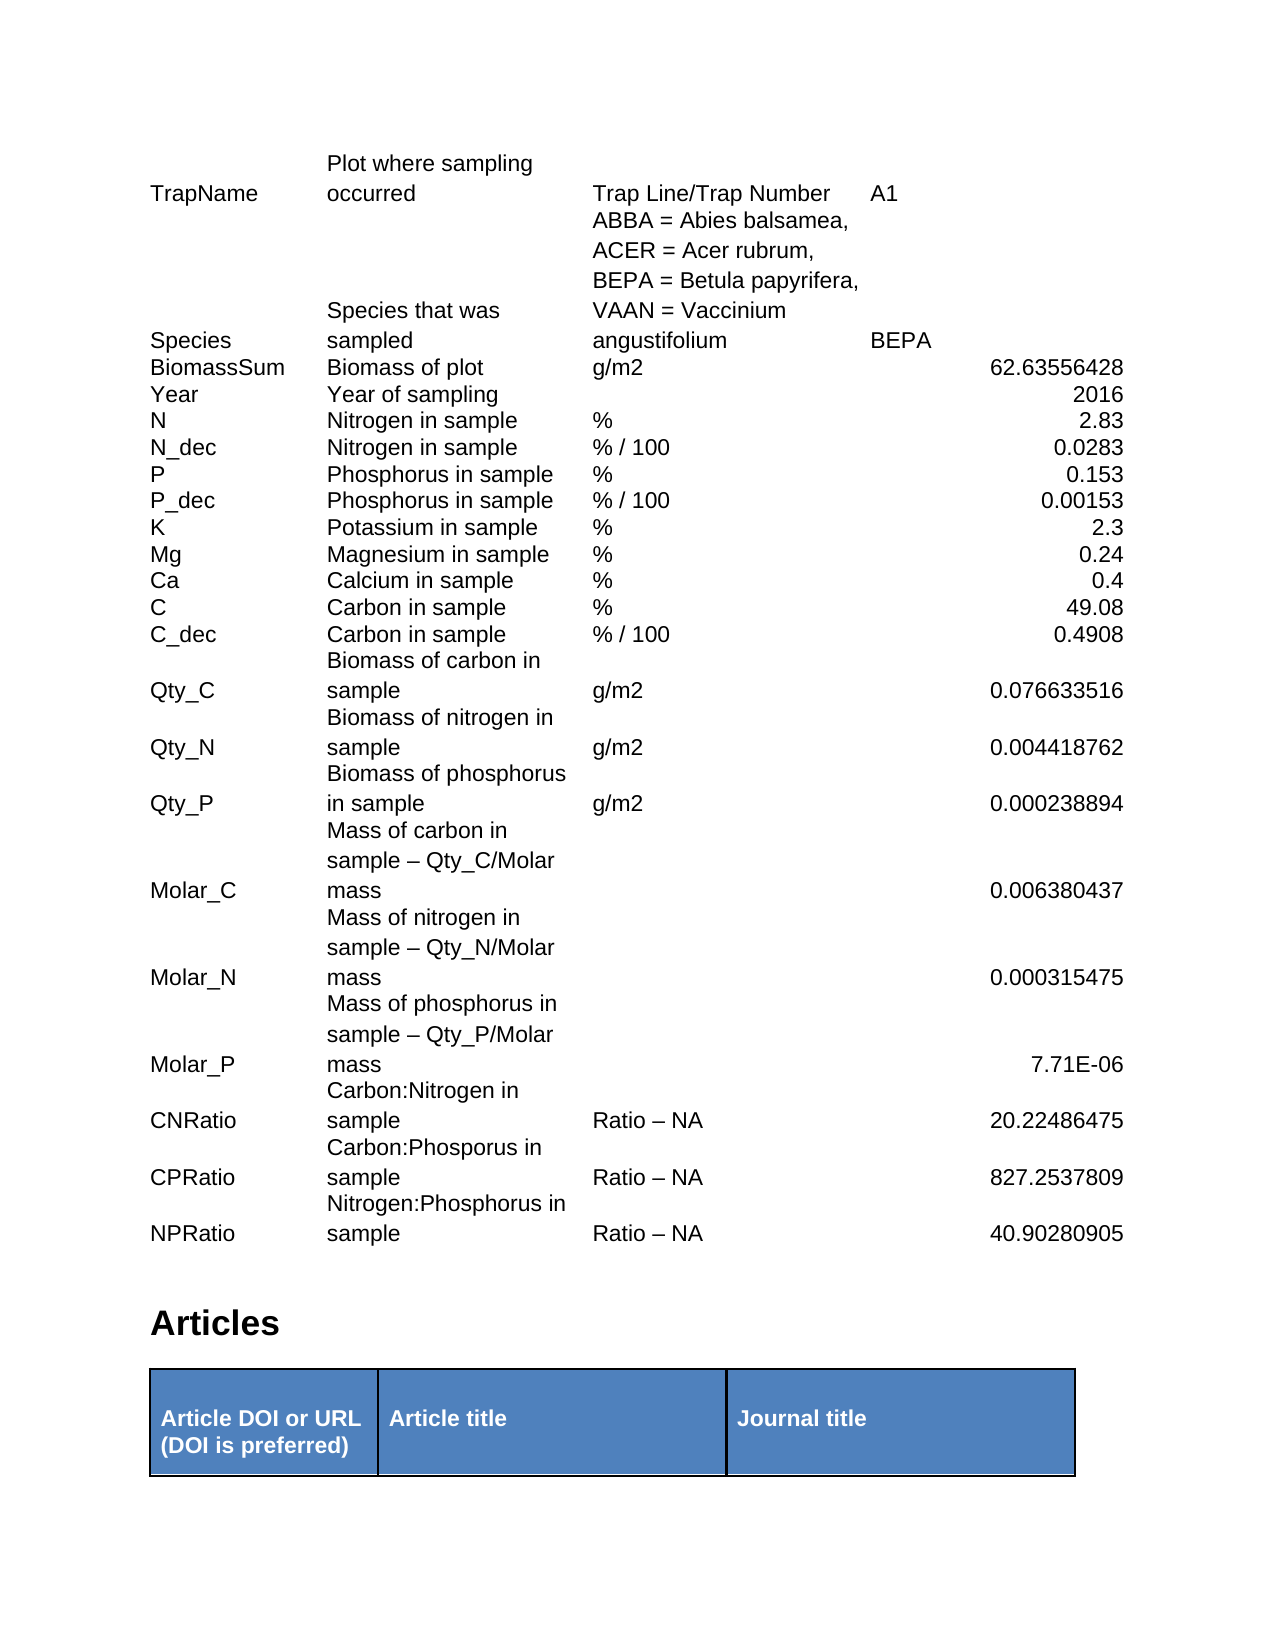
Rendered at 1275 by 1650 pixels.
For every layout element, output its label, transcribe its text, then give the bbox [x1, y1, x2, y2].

table_cell 0.24 [867, 540, 1127, 567]
table_header Article DOI or URL (DOI is preferred) [151, 1370, 377, 1474]
table_cell K [147, 514, 323, 540]
table_cell 0.076633516 [867, 647, 1127, 704]
table_cell BEPA [867, 207, 1127, 354]
table_cell Carbon in sample [324, 594, 589, 620]
table_cell 827.2537809 [867, 1134, 1127, 1190]
table_cell 40.90280905 [867, 1190, 1127, 1247]
table_cell Biomass of nitrogen in sample [324, 704, 589, 760]
table_cell Magnesium in sample [324, 540, 589, 567]
text Articles [150, 1302, 1125, 1343]
table_cell 62.63556428 [867, 354, 1127, 380]
table_cell Year of sampling [324, 380, 589, 407]
table_cell P [147, 460, 323, 487]
table_cell g/m2 [589, 647, 867, 704]
table_cell Phosphorus in sample [324, 460, 589, 487]
table_cell BiomassSum [147, 354, 323, 380]
table_cell % / 100 [589, 620, 867, 647]
table_cell Potassium in sample [324, 514, 589, 540]
table_cell Trap Line/Trap Number [589, 150, 867, 207]
table_cell Mg [147, 540, 323, 567]
table_cell g/m2 [589, 354, 867, 380]
table_cell Ca [147, 567, 323, 594]
table_cell Nitrogen in sample [324, 407, 589, 434]
table_cell Qty_N [147, 704, 323, 760]
table_cell 0.000238894 [867, 760, 1127, 817]
table_cell g/m2 [589, 760, 867, 817]
table_cell Biomass of plot [324, 354, 589, 380]
table_cell 0.00153 [867, 487, 1127, 514]
table_cell Nitrogen:Phosphorus in sample [324, 1190, 589, 1247]
table_cell % [589, 540, 867, 567]
table_cell Mass of phosphorus in sample – Qty_P/Molar mass [324, 990, 589, 1077]
table_cell 0.006380437 [867, 817, 1127, 903]
table_cell Plot where sampling occurred [324, 150, 589, 207]
table_cell 2.83 [867, 407, 1127, 434]
table_cell Molar_C [147, 817, 323, 903]
table_cell Carbon:Nitrogen in sample [324, 1077, 589, 1134]
table_cell Ratio – NA [589, 1134, 867, 1190]
table_cell Ratio – NA [589, 1077, 867, 1134]
table_cell % [589, 460, 867, 487]
table_cell Carbon in sample [324, 620, 589, 647]
table_cell Phosphorus in sample [324, 487, 589, 514]
table_cell % [589, 567, 867, 594]
table_cell 0.153 [867, 460, 1127, 487]
table_cell CNRatio [147, 1077, 323, 1134]
table_cell 2.3 [867, 514, 1127, 540]
table_cell [589, 380, 867, 407]
table_header Article title [379, 1370, 725, 1474]
table_cell 49.08 [867, 594, 1127, 620]
table_cell Molar_P [147, 990, 323, 1077]
table_cell Species [147, 207, 323, 354]
table_cell Year [147, 380, 323, 407]
table_cell % [589, 407, 867, 434]
table_cell 2016 [867, 380, 1127, 407]
table_cell Calcium in sample [324, 567, 589, 594]
table_cell A1 [867, 150, 1127, 207]
table_cell C_dec [147, 620, 323, 647]
table_cell 0.004418762 [867, 704, 1127, 760]
table_cell TrapName [147, 150, 323, 207]
table_cell [589, 817, 867, 903]
table_cell [589, 904, 867, 990]
table_cell Molar_N [147, 904, 323, 990]
table_cell [589, 990, 867, 1077]
table_cell CPRatio [147, 1134, 323, 1190]
table_cell % [589, 594, 867, 620]
table_cell ABBA = Abies balsamea, ACER = Acer rubrum, BEPA = Betula papyrifera, VAAN = Vaccinium angustifolium [589, 207, 867, 354]
table_cell 0.4 [867, 567, 1127, 594]
table_cell NPRatio [147, 1190, 323, 1247]
table_cell 0.4908 [867, 620, 1127, 647]
table_cell g/m2 [589, 704, 867, 760]
table_cell % / 100 [589, 434, 867, 460]
table_cell % / 100 [589, 487, 867, 514]
table_cell 0.0283 [867, 434, 1127, 460]
table_cell Mass of carbon in sample – Qty_C/Molar mass [324, 817, 589, 903]
table_header Journal title [728, 1370, 1074, 1474]
table_cell N [147, 407, 323, 434]
table_cell Carbon:Phosporus in sample [324, 1134, 589, 1190]
table_cell Nitrogen in sample [324, 434, 589, 460]
table_cell Qty_P [147, 760, 323, 817]
table_cell % [589, 514, 867, 540]
table_cell P_dec [147, 487, 323, 514]
table_cell 7.71E-06 [867, 990, 1127, 1077]
table_cell Species that was sampled [324, 207, 589, 354]
table_cell Biomass of carbon in sample [324, 647, 589, 704]
table_cell Biomass of phosphorus in sample [324, 760, 589, 817]
table_cell C [147, 594, 323, 620]
table_cell Mass of nitrogen in sample – Qty_N/Molar mass [324, 904, 589, 990]
table_cell Ratio – NA [589, 1190, 867, 1247]
table_cell 20.22486475 [867, 1077, 1127, 1134]
table_cell Qty_C [147, 647, 323, 704]
table_cell 0.000315475 [867, 904, 1127, 990]
table_cell N_dec [147, 434, 323, 460]
